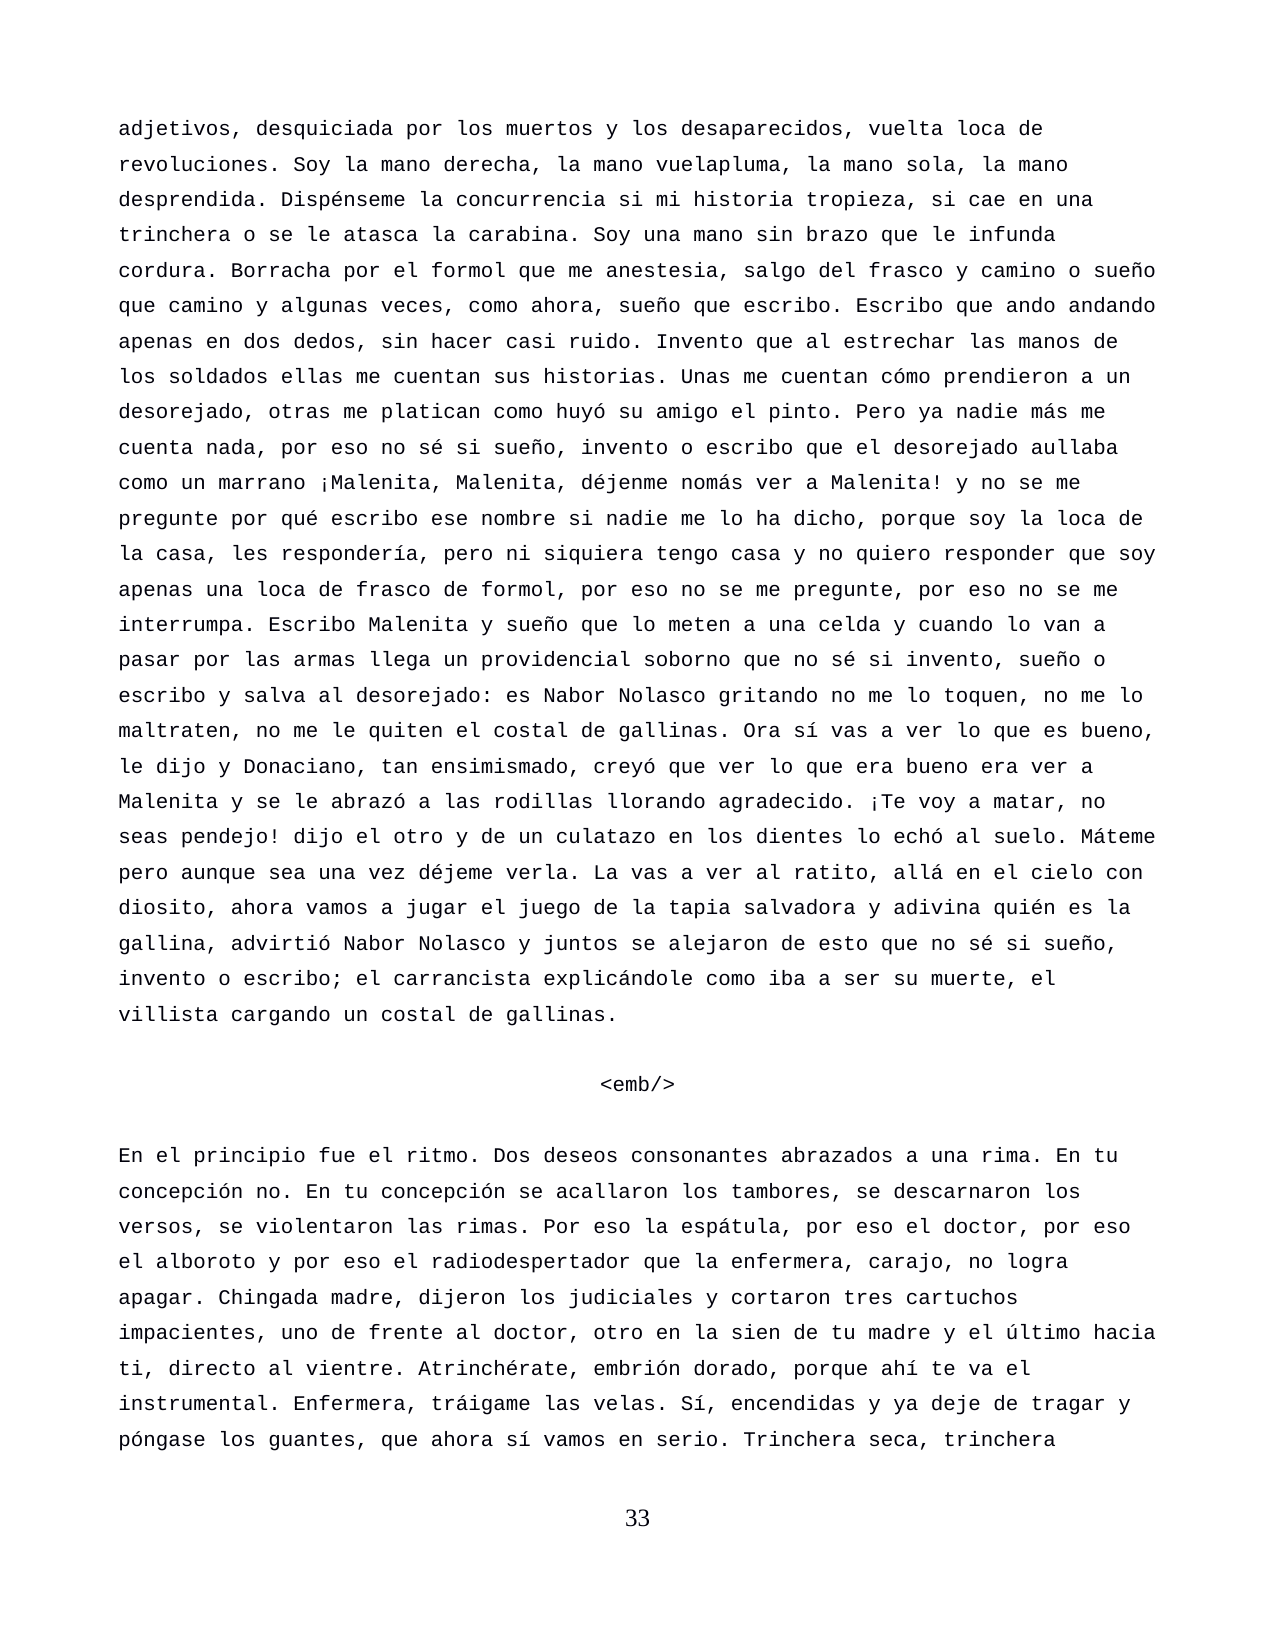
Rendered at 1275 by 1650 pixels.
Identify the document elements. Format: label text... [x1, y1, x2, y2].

text adjetivos, desquiciada por los muertos y los desaparecidos, vuelta loca de revoluciones. Soy la mano derecha, la mano vuelapluma, la mano sola, la mano desprendida. Dispénseme la concurrencia si mi historia tropieza, si cae en una trinchera o se le atasca la carabina. Soy una mano sin brazo que le infunda cordura. Borracha por el formol que me anestesia, salgo del frasco y camino o sueño que camino y algunas veces, como ahora, sueño que escribo. Escribo que ando andando apenas en dos dedos, sin hacer casi ruido. Invento que al estrechar las manos de los soldados ellas me cuentan sus historias. Unas me cuentan cómo prendieron a un desorejado, otras me platican como huyó su amigo el pinto. Pero ya nadie más me cuenta nada, por eso no sé si sueño, invento o escribo que el desorejado aullaba como un marrano ¡Malenita, Malenita, déjenme nomás ver a Malenita! y no se me pregunte por qué escribo ese nombre si nadie me lo ha dicho, porque soy la loca de la casa, les respondería, pero ni siquiera tengo casa y no quiero responder que soy apenas una loca de frasco de formol, por eso no se me pregunte, por eso no se me interrumpa. Escribo Malenita y sueño que lo meten a una celda y cuando lo van a pasar por las armas llega un providencial soborno que no sé si invento, sueño o escribo y salva al desorejado: es Nabor Nolasco gritando no me lo toquen, no me lo maltraten, no me le quiten el costal de gallinas. Ora sí vas a ver lo que es bueno, le dijo y Donaciano, tan ensimismado, creyó que ver lo que era bueno era ver a Malenita y se le abrazó a las rodillas llorando agradecido. ¡Te voy a matar, no seas pendejo! dijo el otro y de un culatazo en los dientes lo echó al suelo. Máteme pero aunque sea una vez déjeme verla. La vas a ver al ratito, allá en el cielo con diosito, ahora vamos a jugar el juego de la tapia salvadora y adivina quién es la gallina, advirtió Nabor Nolasco y juntos se alejaron de esto que no sé si sueño, invento o escribo; el carrancista explicándole como iba a ser su muerte, el villista cargando un costal de gallinas. [118, 118, 1157, 1027]
text <emb/> [118, 1074, 1157, 1098]
text En el principio fue el ritmo. Dos deseos consonantes abrazados a una rima. En tu concepción no. En tu concepción se acallaron los tambores, se descarnaron los versos, se violentaron las rimas. Por eso la espátula, por eso el doctor, por eso el alboroto y por eso el radiodespertador que la enfermera, carajo, no logra apagar. Chingada madre, dijeron los judiciales y cortaron tres cartuchos impacientes, uno de frente al doctor, otro en la sien de tu madre y el último hacia ti, directo al vientre. Atrinchérate, embrión dorado, porque ahí te va el instrumental. Enfermera, tráigame las velas. Sí, encendidas y ya deje de tragar y póngase los guantes, que ahora sí vamos en serio. Trinchera seca, trinchera [118, 1145, 1157, 1452]
